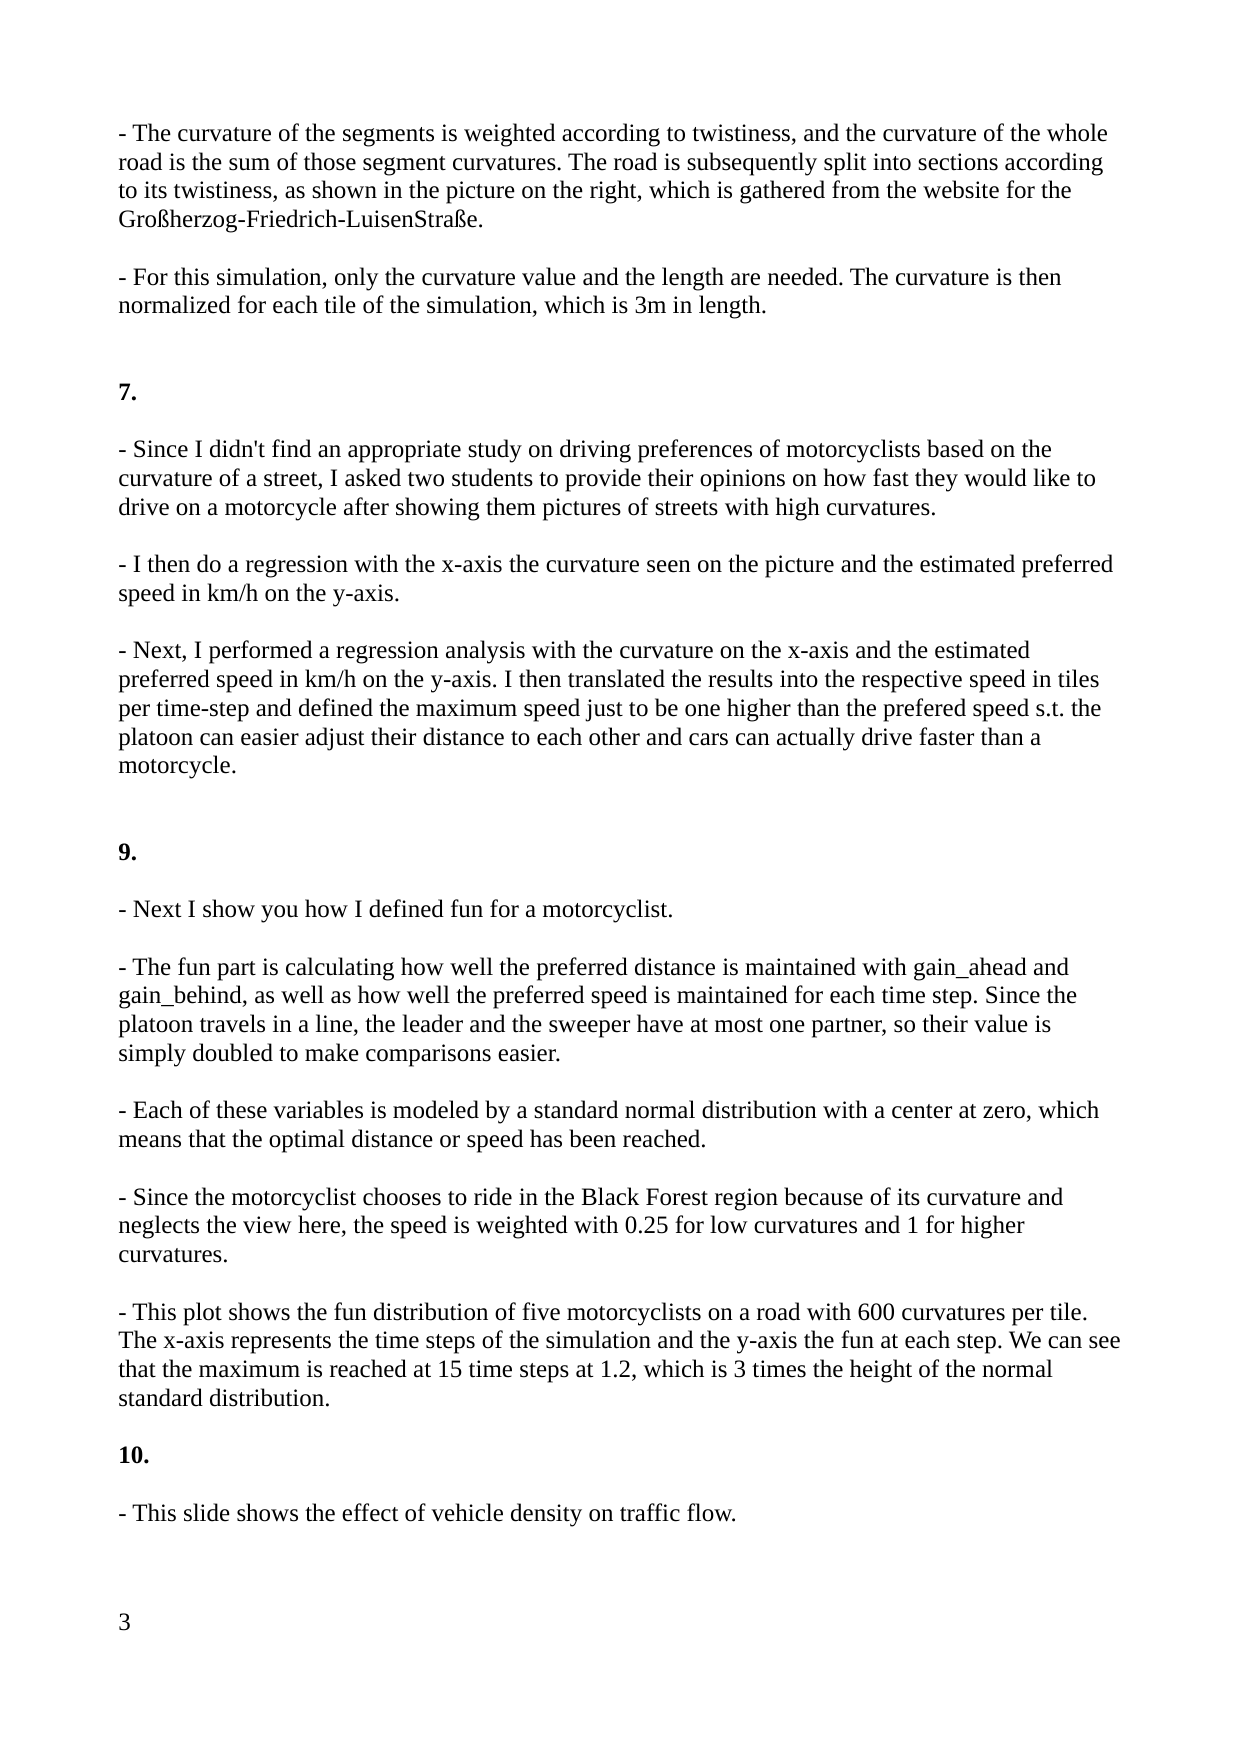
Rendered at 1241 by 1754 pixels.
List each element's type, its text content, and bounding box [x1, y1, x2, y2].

text - Since I didn't find an appropriate study on driving preferences of motorcyclists based on the curvature of a street, I asked two students to provide their opinions on how fast they would like to drive on a motorcycle after showing them pictures of streets with high curvatures. [118, 434, 1122, 521]
text 10. [118, 1441, 1122, 1469]
text - Next I show you how I defined fun for a motorcyclist. [118, 894, 1122, 923]
text 9. [118, 837, 1122, 866]
text - The fun part is calculating how well the preferred distance is maintained with gain_ahead and gain_behind, as well as how well the preferred speed is maintained for each time step. Since the platoon travels in a line, the leader and the sweeper have at most one partner, so their value is simply doubled to make comparisons easier. [118, 952, 1122, 1067]
text - For this simulation, only the curvature value and the length are needed. The curvature is then normalized for each tile of the simulation, which is 3m in length. [118, 262, 1122, 319]
text - The curvature of the segments is weighted according to twistiness, and the curvature of the whole road is the sum of those segment curvatures. The road is subsequently split into sections according to its twistiness, as shown in the picture on the right, which is gathered from the website for the Großherzog-Friedrich-LuisenStraße. [118, 118, 1122, 233]
text - Next, I performed a regression analysis with the curvature on the x-axis and the estimated preferred speed in km/h on the y-axis. I then translated the results into the respective speed in tiles per time-step and defined the maximum speed just to be one higher than the prefered speed s.t. the platoon can easier adjust their distance to each other and cars can actually drive faster than a motorcycle. [118, 636, 1122, 779]
text - Since the motorcyclist chooses to ride in the Black Forest region because of its curvature and neglects the view here, the speed is weighted with 0.25 for low curvatures and 1 for higher curvatures. [118, 1182, 1122, 1268]
text - I then do a regression with the x-axis the curvature seen on the picture and the estimated preferred speed in km/h on the y-axis. [118, 549, 1122, 607]
text - Each of these variables is modeled by a standard normal distribution with a center at zero, which means that the optimal distance or speed has been reached. [118, 1096, 1122, 1153]
text 7. [118, 377, 1122, 406]
text - This slide shows the effect of vehicle density on traffic flow. [118, 1498, 1122, 1527]
text - This plot shows the fun distribution of five motorcyclists on a road with 600 curvatures per tile. The x-axis represents the time steps of the simulation and the y-axis the fun at each step. We can see that the maximum is reached at 15 time steps at 1.2, which is 3 times the height of the normal standard distribution. [118, 1297, 1122, 1412]
